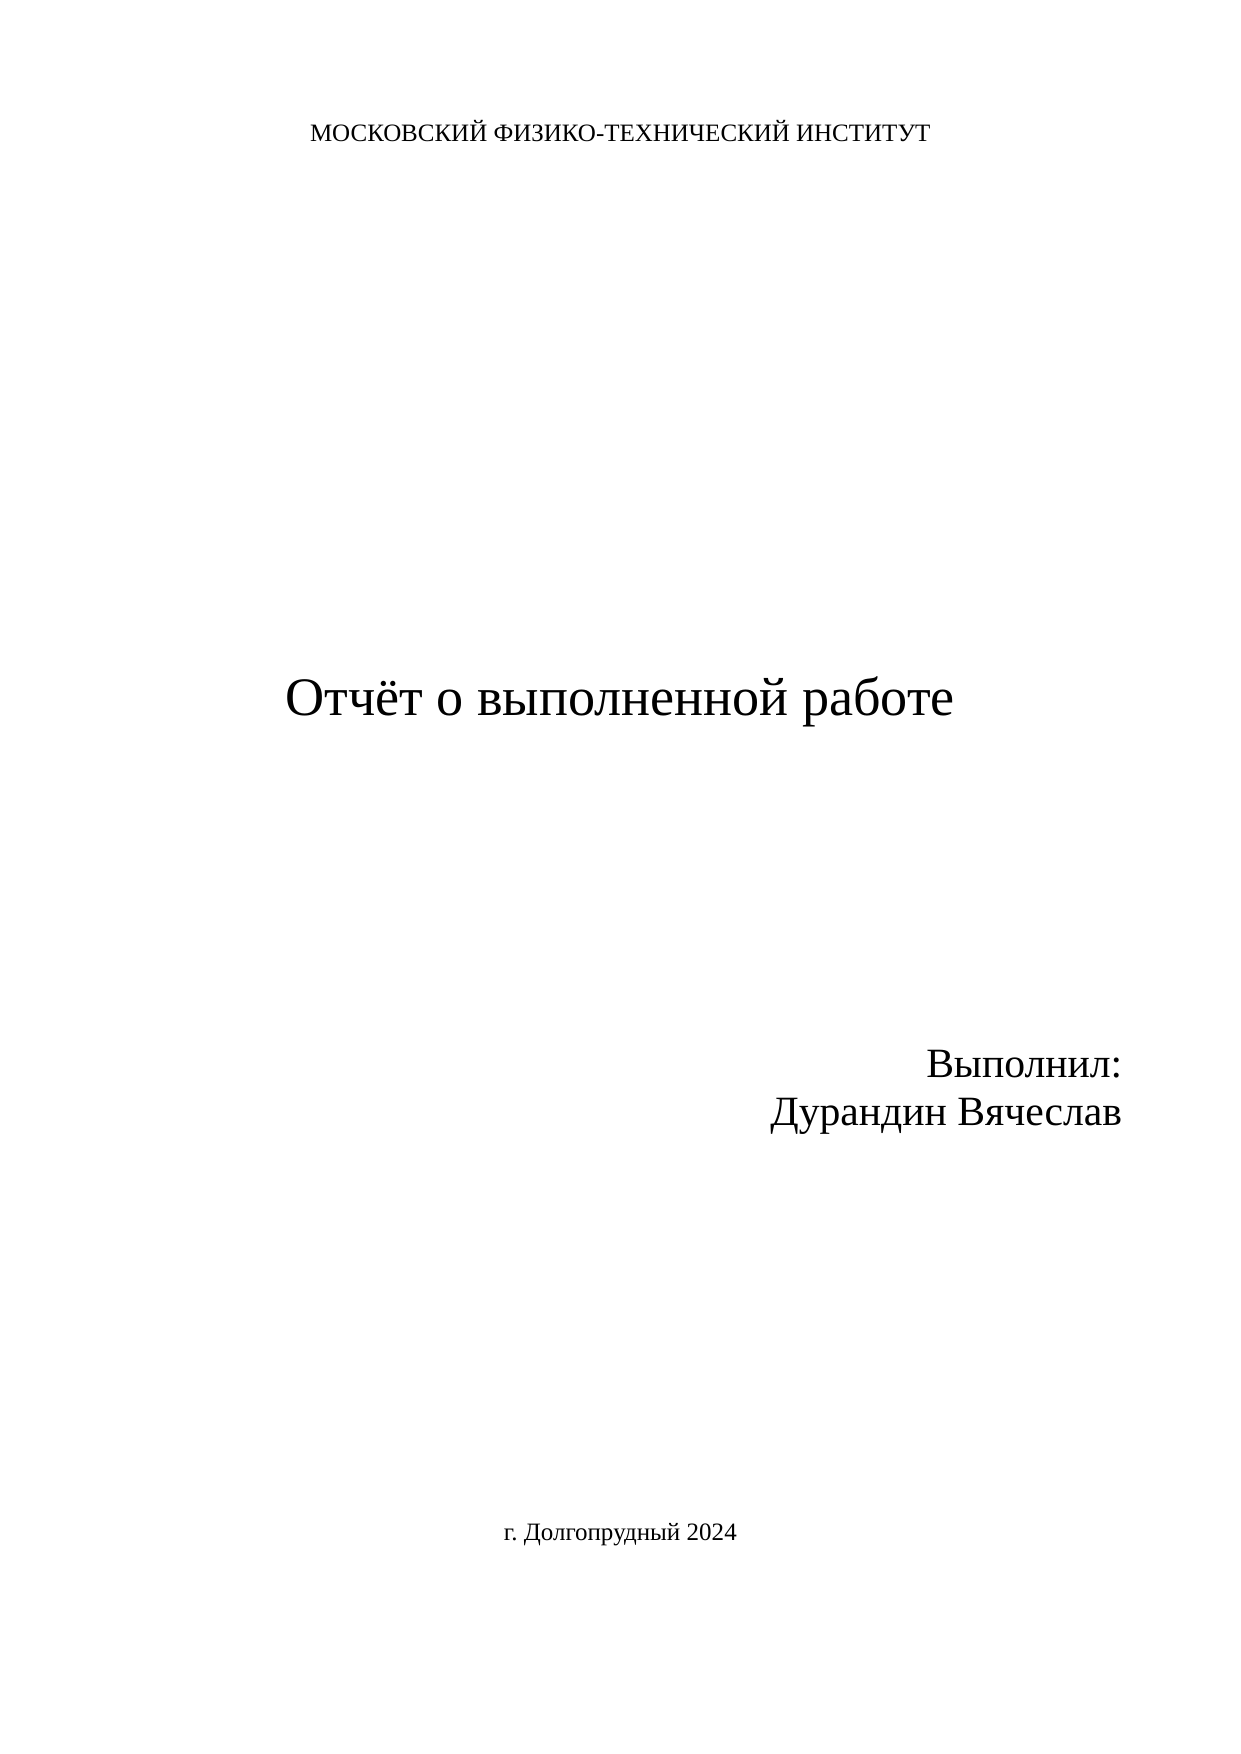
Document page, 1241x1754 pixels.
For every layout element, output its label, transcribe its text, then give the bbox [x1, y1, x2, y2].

text г. Долгопрудный 2024 [118, 1517, 1122, 1546]
text Дурандин Вячеслав [118, 1086, 1122, 1134]
text МОСКОВСКИЙ ФИЗИКО-ТЕХНИЧЕСКИЙ ИНСТИТУТ [118, 118, 1122, 147]
text Выполнил: [118, 1038, 1122, 1086]
text Отчёт о выполненной работе [118, 664, 1122, 727]
